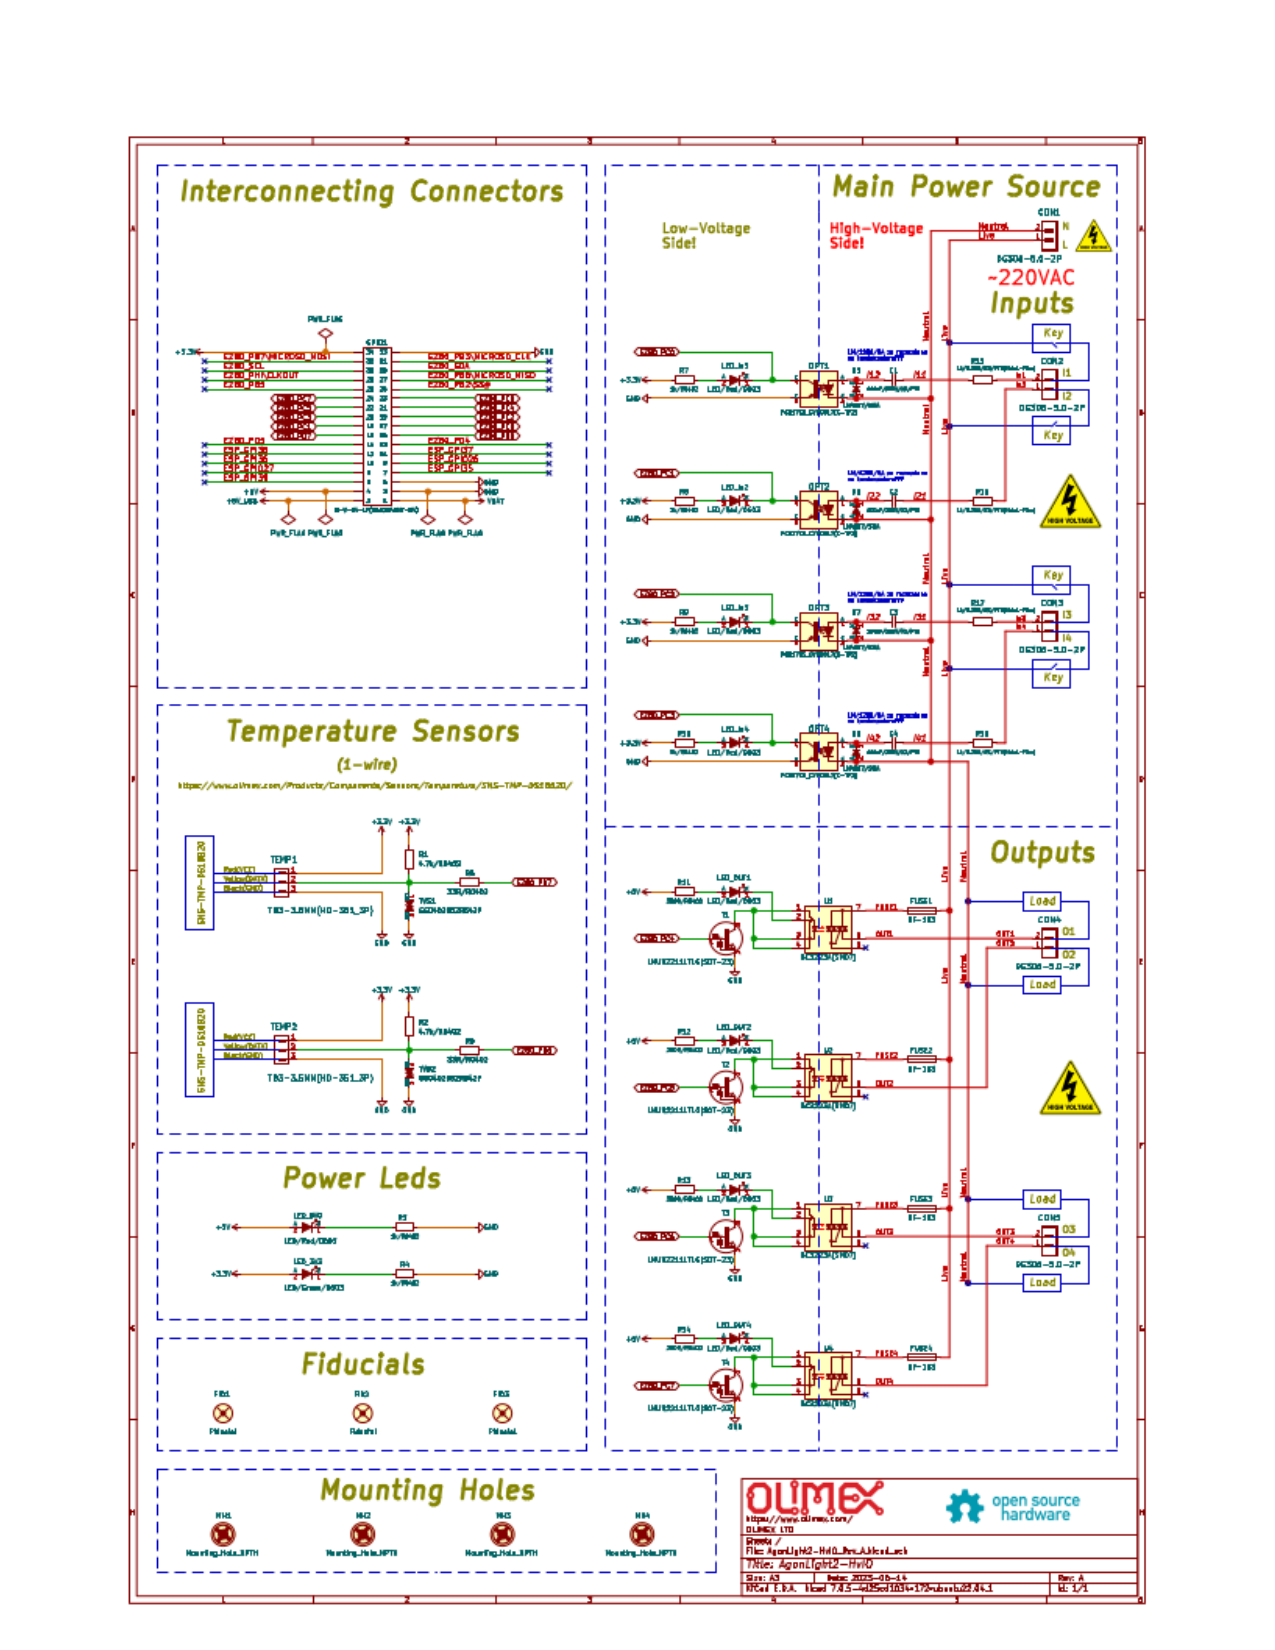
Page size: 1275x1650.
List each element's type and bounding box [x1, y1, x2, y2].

picture [118, 118, 1157, 1614]
